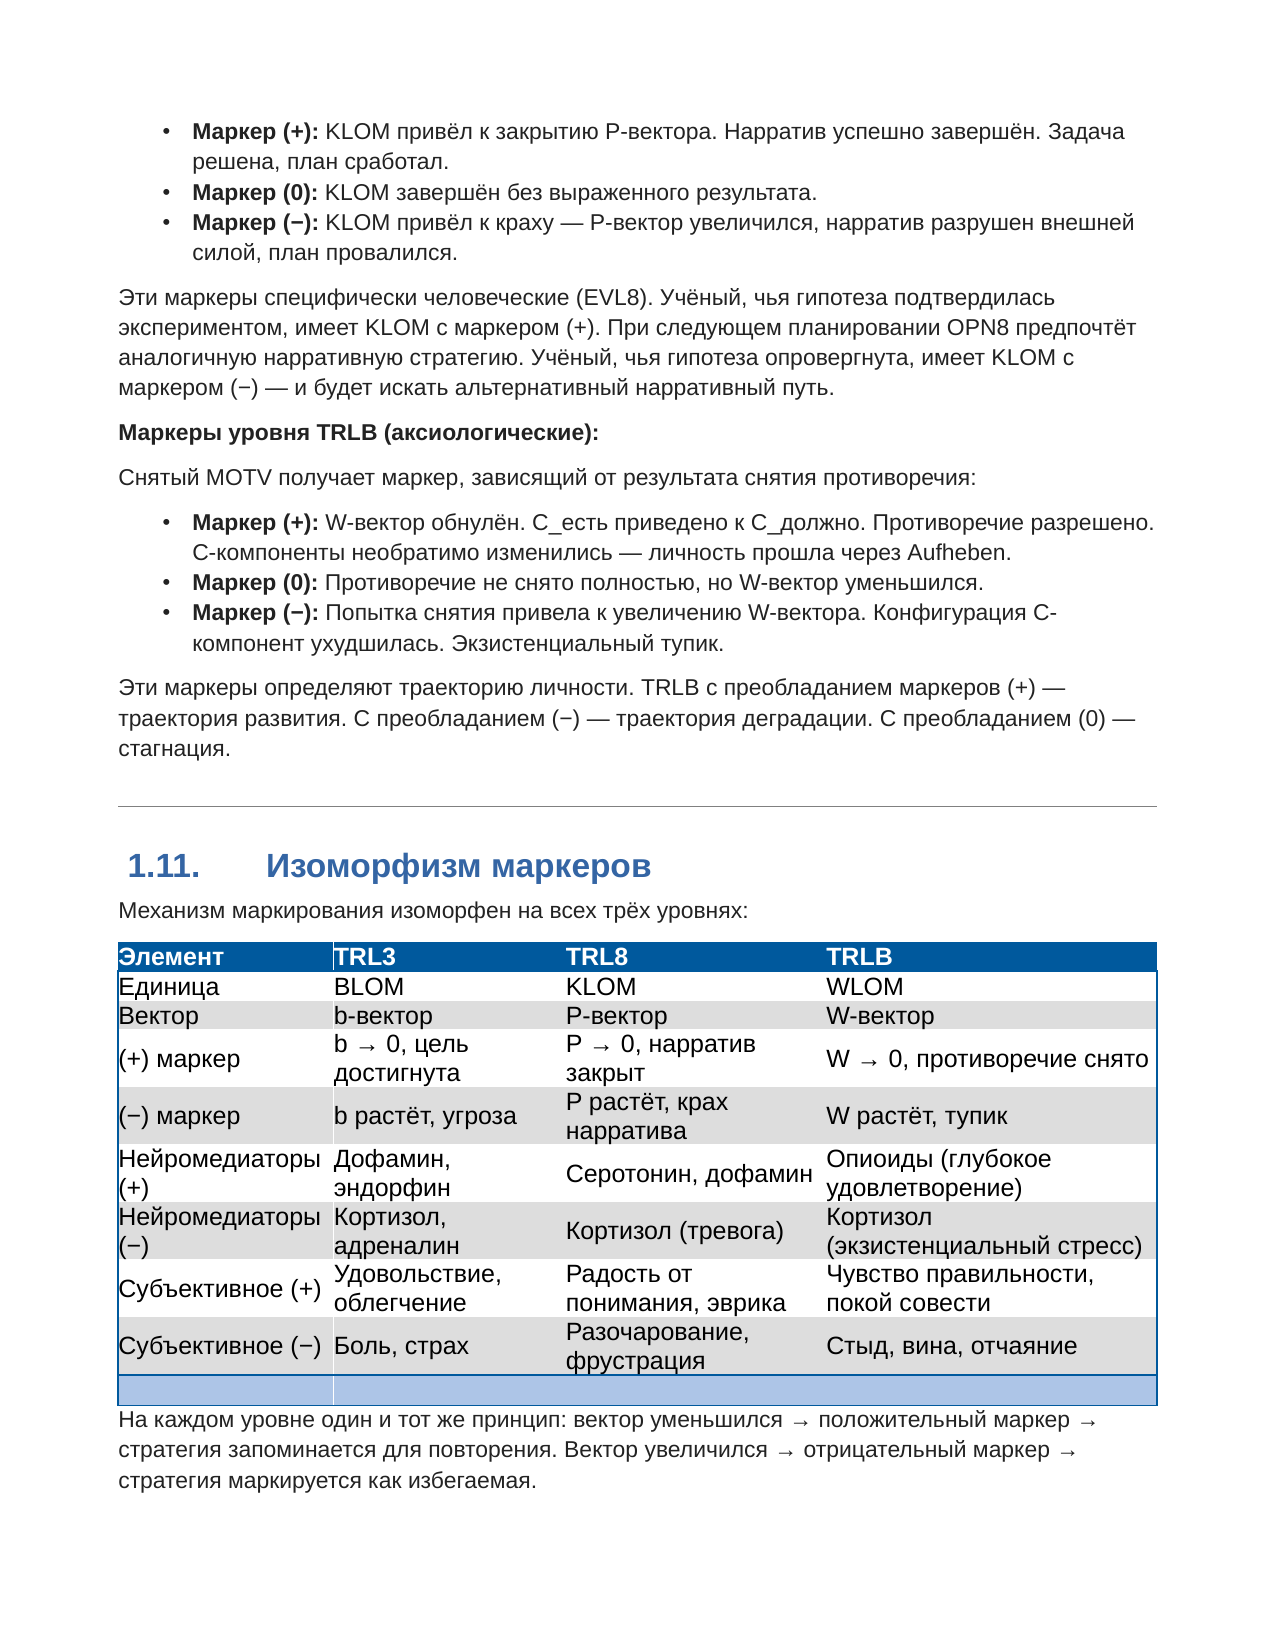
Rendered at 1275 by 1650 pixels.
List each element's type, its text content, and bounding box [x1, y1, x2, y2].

table_cell Кортизол, адреналин [334, 1202, 566, 1259]
text Эти маркеры определяют траекторию личности. TRLB с преобладанием маркеров (+) — траектория развития. С преобладанием (−) — траектория деградации. С преобладанием (0) — стагнация. [118, 674, 1157, 761]
table_header TRL8 [566, 942, 826, 970]
table_cell b → 0, цель достигнута [334, 1029, 566, 1087]
table_cell Кортизол (экзистенциальный стресс) [826, 1202, 1156, 1259]
table_cell b растёт, угроза [334, 1087, 566, 1144]
table_header TRLB [826, 942, 1157, 970]
list Маркер (−): Попытка снятия привела к увеличению W-вектора. Конфигурация C-компонент ухудшилась. Экзистенциальный тупик. [162, 599, 1157, 656]
table_cell [826, 1376, 1156, 1405]
table_cell Боль, страх [334, 1317, 566, 1374]
table_cell Чувство правильности, покой совести [826, 1259, 1156, 1317]
table_cell Субъективное (−) [119, 1317, 333, 1374]
text Механизм маркирования изоморфен на всех трёх уровнях: [118, 897, 1157, 923]
table_header TRL3 [334, 942, 566, 970]
table_cell Нейромедиаторы (+) [119, 1144, 333, 1202]
list Маркер (−): KLOM привёл к краху — P-вектор увеличился, нарратив разрушен внешней силой, план провалился. [162, 209, 1157, 265]
table_cell P → 0, нарратив закрыт [566, 1029, 826, 1087]
list Маркер (0): Противоречие не снято полностью, но W-вектор уменьшился. [162, 569, 1157, 596]
text На каждом уровне один и тот же принцип: вектор уменьшился → положительный маркер → стратегия запоминается для повторения. Вектор увеличился → отрицательный маркер → стратегия маркируется как избегаемая. [118, 1406, 1157, 1493]
table_cell Нейромедиаторы (−) [119, 1202, 333, 1259]
table_cell [119, 1376, 333, 1405]
table_cell [334, 1376, 566, 1405]
table_cell (−) маркер [119, 1087, 333, 1144]
table_cell Стыд, вина, отчаяние [826, 1317, 1156, 1374]
table_cell Вектор [119, 1001, 333, 1029]
table_cell W-вектор [826, 1001, 1156, 1029]
table_cell KLOM [566, 972, 826, 1001]
list Маркер (+): KLOM привёл к закрытию P-вектора. Нарратив успешно завершён. Задача решена, план сработал. [162, 118, 1157, 175]
table_cell Разочарование, фрустрация [566, 1317, 826, 1374]
table_cell Опиоиды (глубокое удовлетворение) [826, 1144, 1156, 1202]
table_cell Серотонин, дофамин [566, 1144, 826, 1202]
table_cell Субъективное (+) [119, 1259, 333, 1317]
table_cell Кортизол (тревога) [566, 1202, 826, 1259]
table_cell W → 0, противоречие снято [826, 1029, 1156, 1087]
text Маркеры уровня TRLB (аксиологические): [118, 419, 1157, 446]
table_cell W растёт, тупик [826, 1087, 1156, 1144]
table_cell P-вектор [566, 1001, 826, 1029]
table_cell [566, 1376, 826, 1405]
table_cell Дофамин, эндорфин [334, 1144, 566, 1202]
table_cell (+) маркер [119, 1029, 333, 1087]
table_cell b-вектор [334, 1001, 566, 1029]
table_cell Удовольствие, облегчение [334, 1259, 566, 1317]
text Снятый MOTV получает маркер, зависящий от результата снятия противоречия: [118, 464, 1157, 490]
table_cell Единица [119, 972, 333, 1001]
table_cell BLOM [334, 972, 566, 1001]
list Маркер (+): W-вектор обнулён. C_есть приведено к C_должно. Противоречие разрешено. C-компоненты необратимо изменились — личность прошла через Aufheben. [162, 509, 1157, 565]
table_cell WLOM [826, 972, 1156, 1001]
subtitle Изоморфизм маркеров [118, 846, 1157, 884]
table_cell P растёт, крах нарратива [566, 1087, 826, 1144]
table_cell Радость от понимания, эврика [566, 1259, 826, 1317]
table_header Элемент [118, 942, 333, 970]
list Маркер (0): KLOM завершён без выраженного результата. [162, 178, 1157, 205]
text Эти маркеры специфически человеческие (EVL8). Учёный, чья гипотеза подтвердилась экспериментом, имеет KLOM с маркером (+). При следующем планировании OPN8 предпочтёт аналогичную нарративную стратегию. Учёный, чья гипотеза опровергнута, имеет KLOM с маркером (−) — и будет искать альтернативный нарративный путь. [118, 284, 1157, 401]
